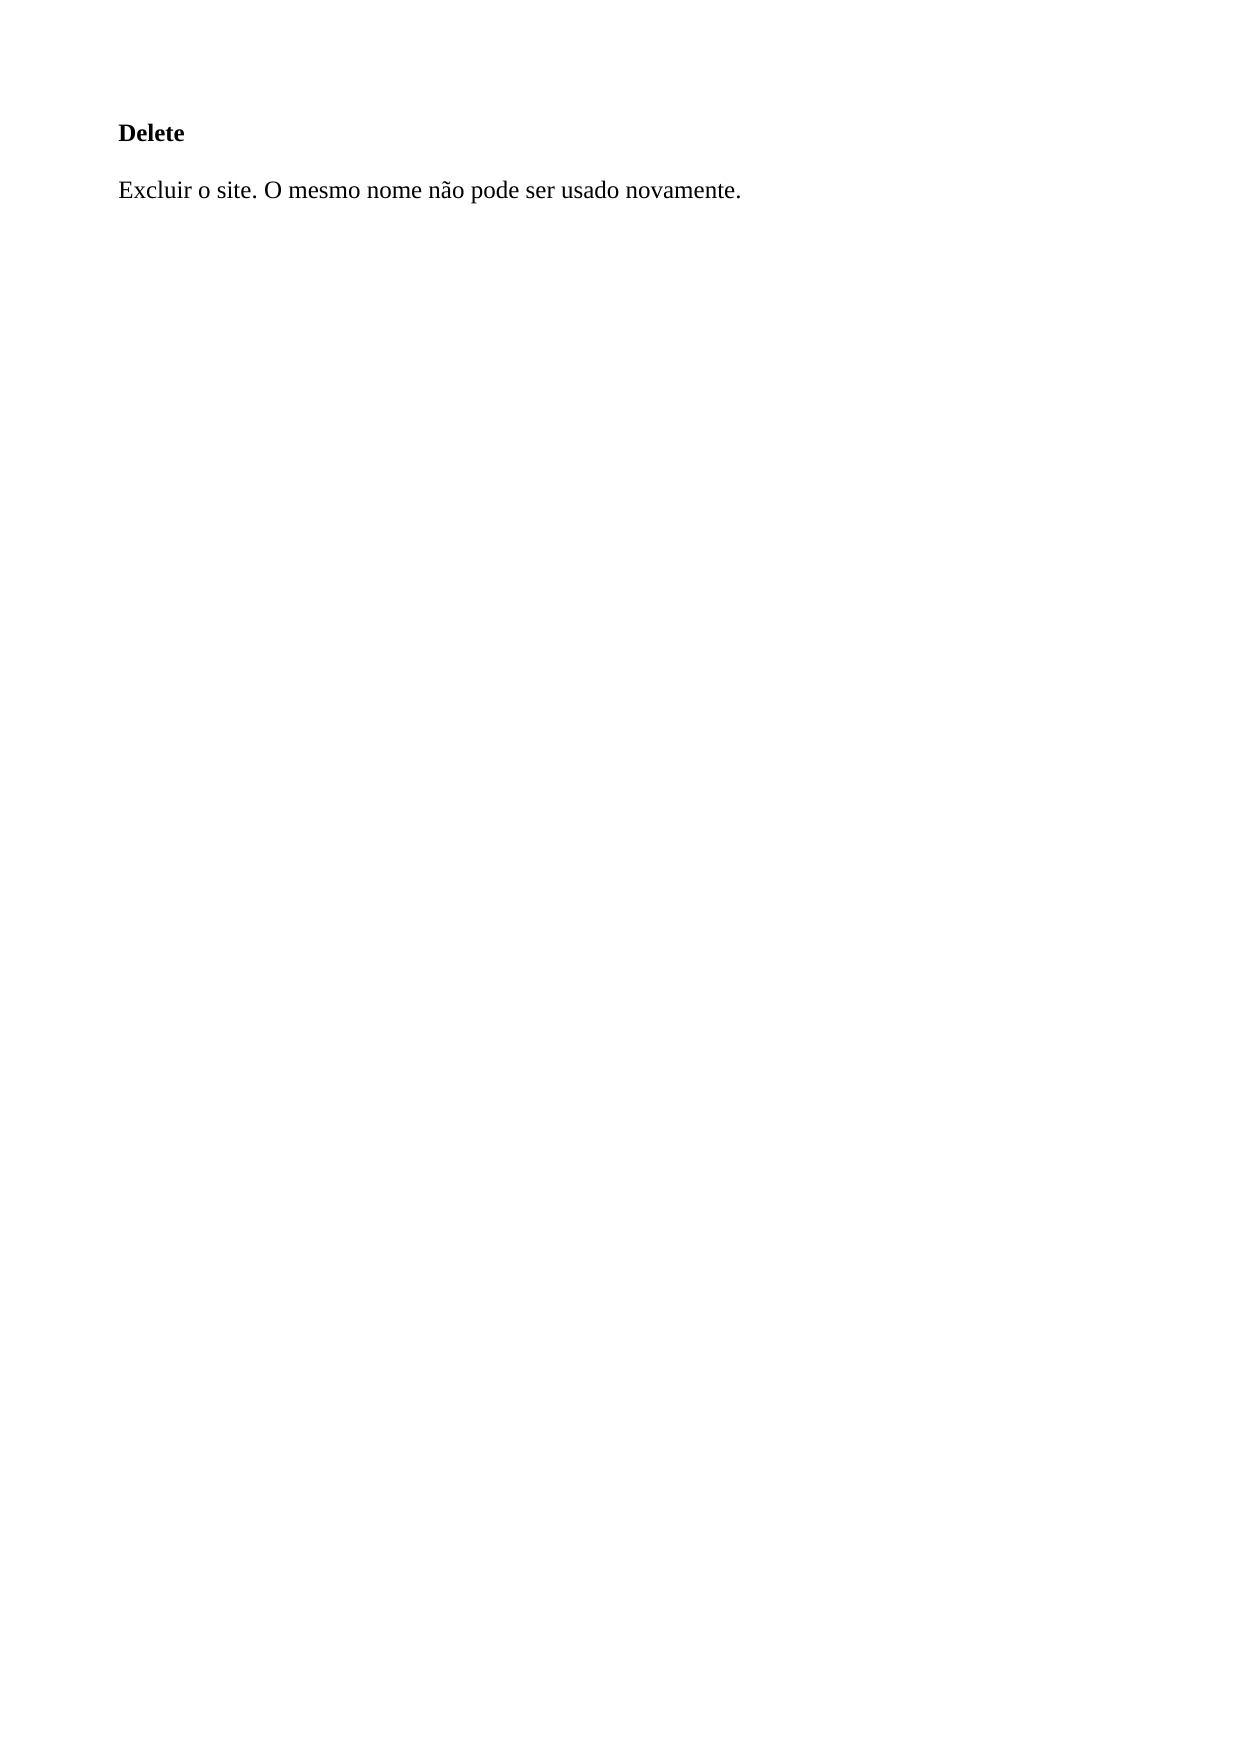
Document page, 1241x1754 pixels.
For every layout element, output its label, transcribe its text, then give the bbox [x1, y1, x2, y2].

text Excluir o site. O mesmo nome não pode ser usado novamente. [118, 176, 1122, 204]
text Delete [118, 118, 1122, 147]
